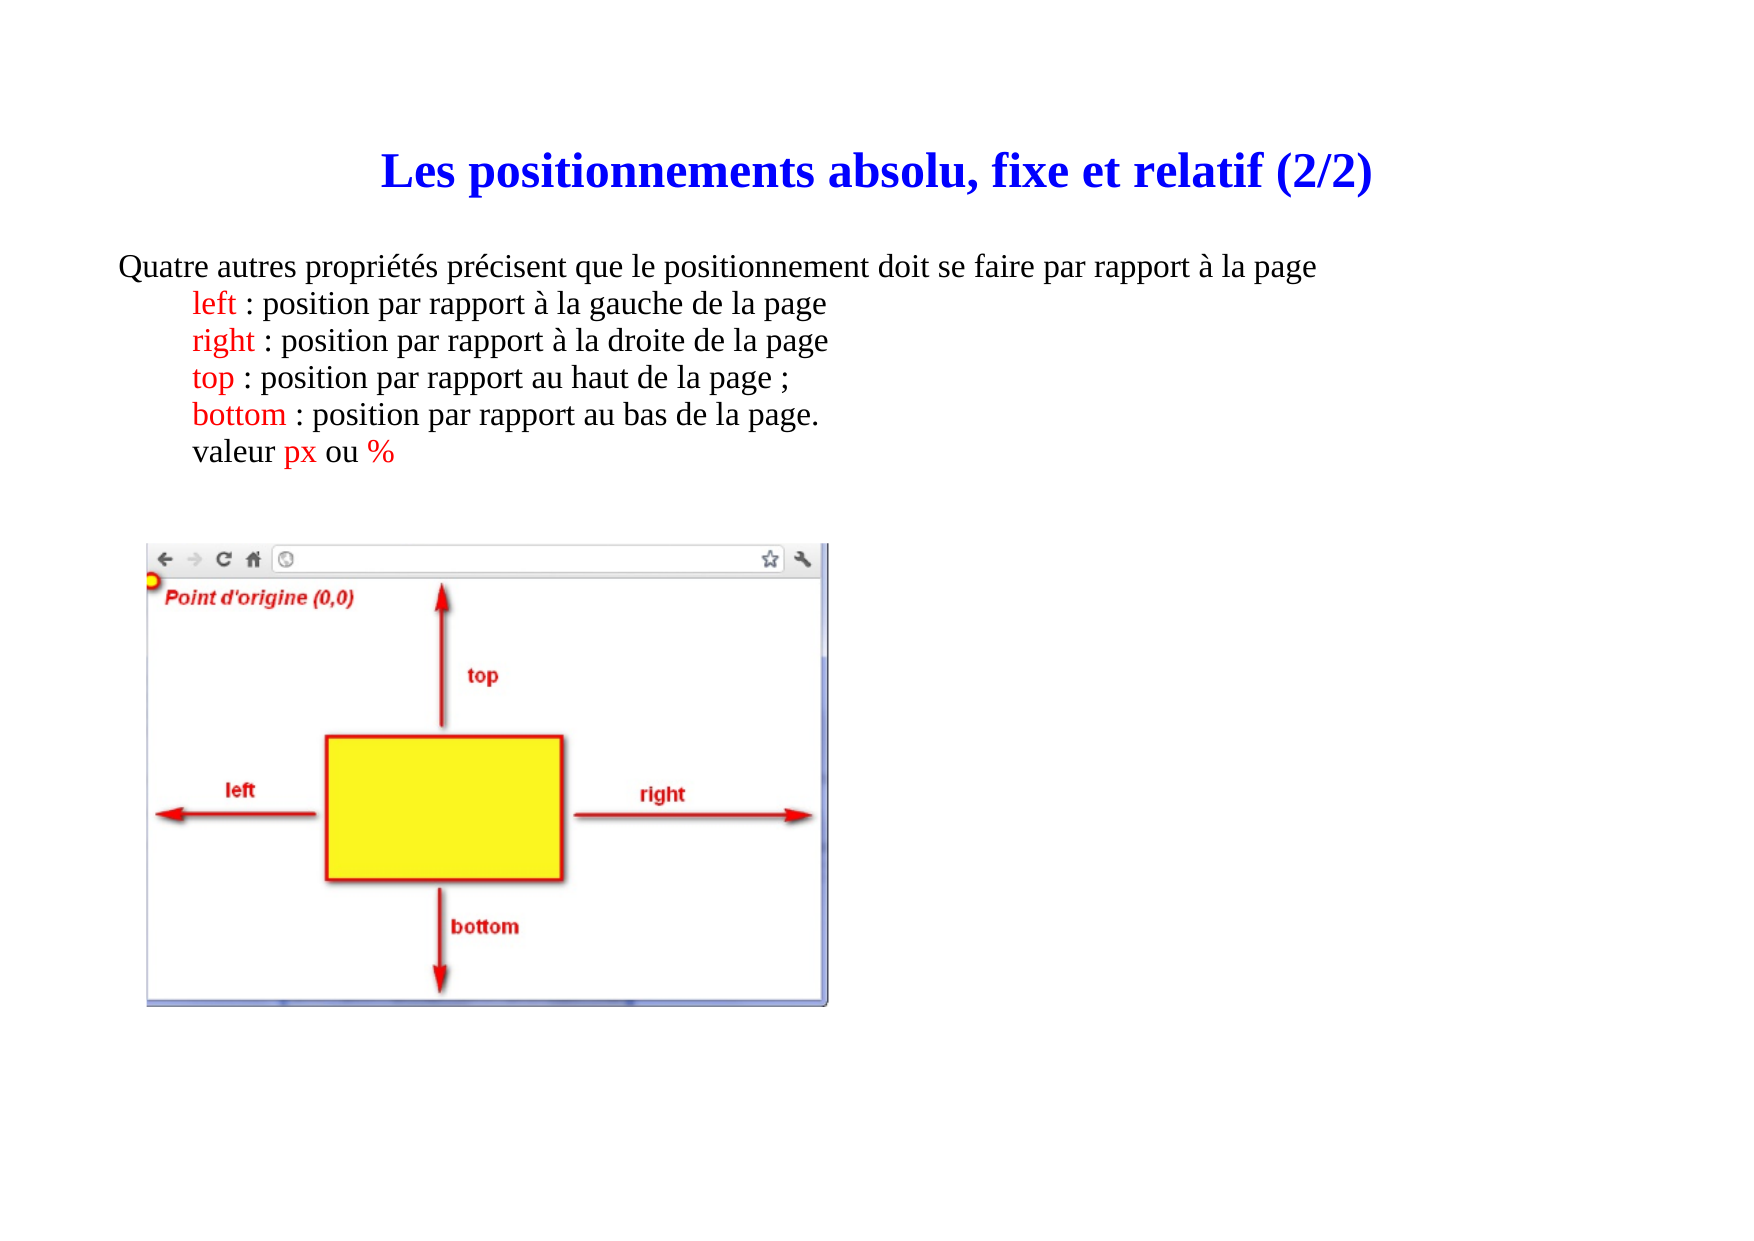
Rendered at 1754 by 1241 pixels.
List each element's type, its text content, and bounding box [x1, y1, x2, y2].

subtitle Les positionnements absolu, fixe et relatif (2/2) [118, 143, 1636, 198]
text left : position par rapport à la gauche de la page [118, 285, 1636, 322]
text top : position par rapport au haut de la page ; [118, 358, 1636, 395]
text Quatre autres propriétés précisent que le positionnement doit se faire par rapport à la page [118, 248, 1636, 285]
text right : position par rapport à la droite de la page [118, 322, 1636, 358]
picture [146, 542, 830, 1007]
text bottom : position par rapport au bas de la page. [118, 395, 1636, 432]
text valeur px ou % [118, 432, 1636, 469]
